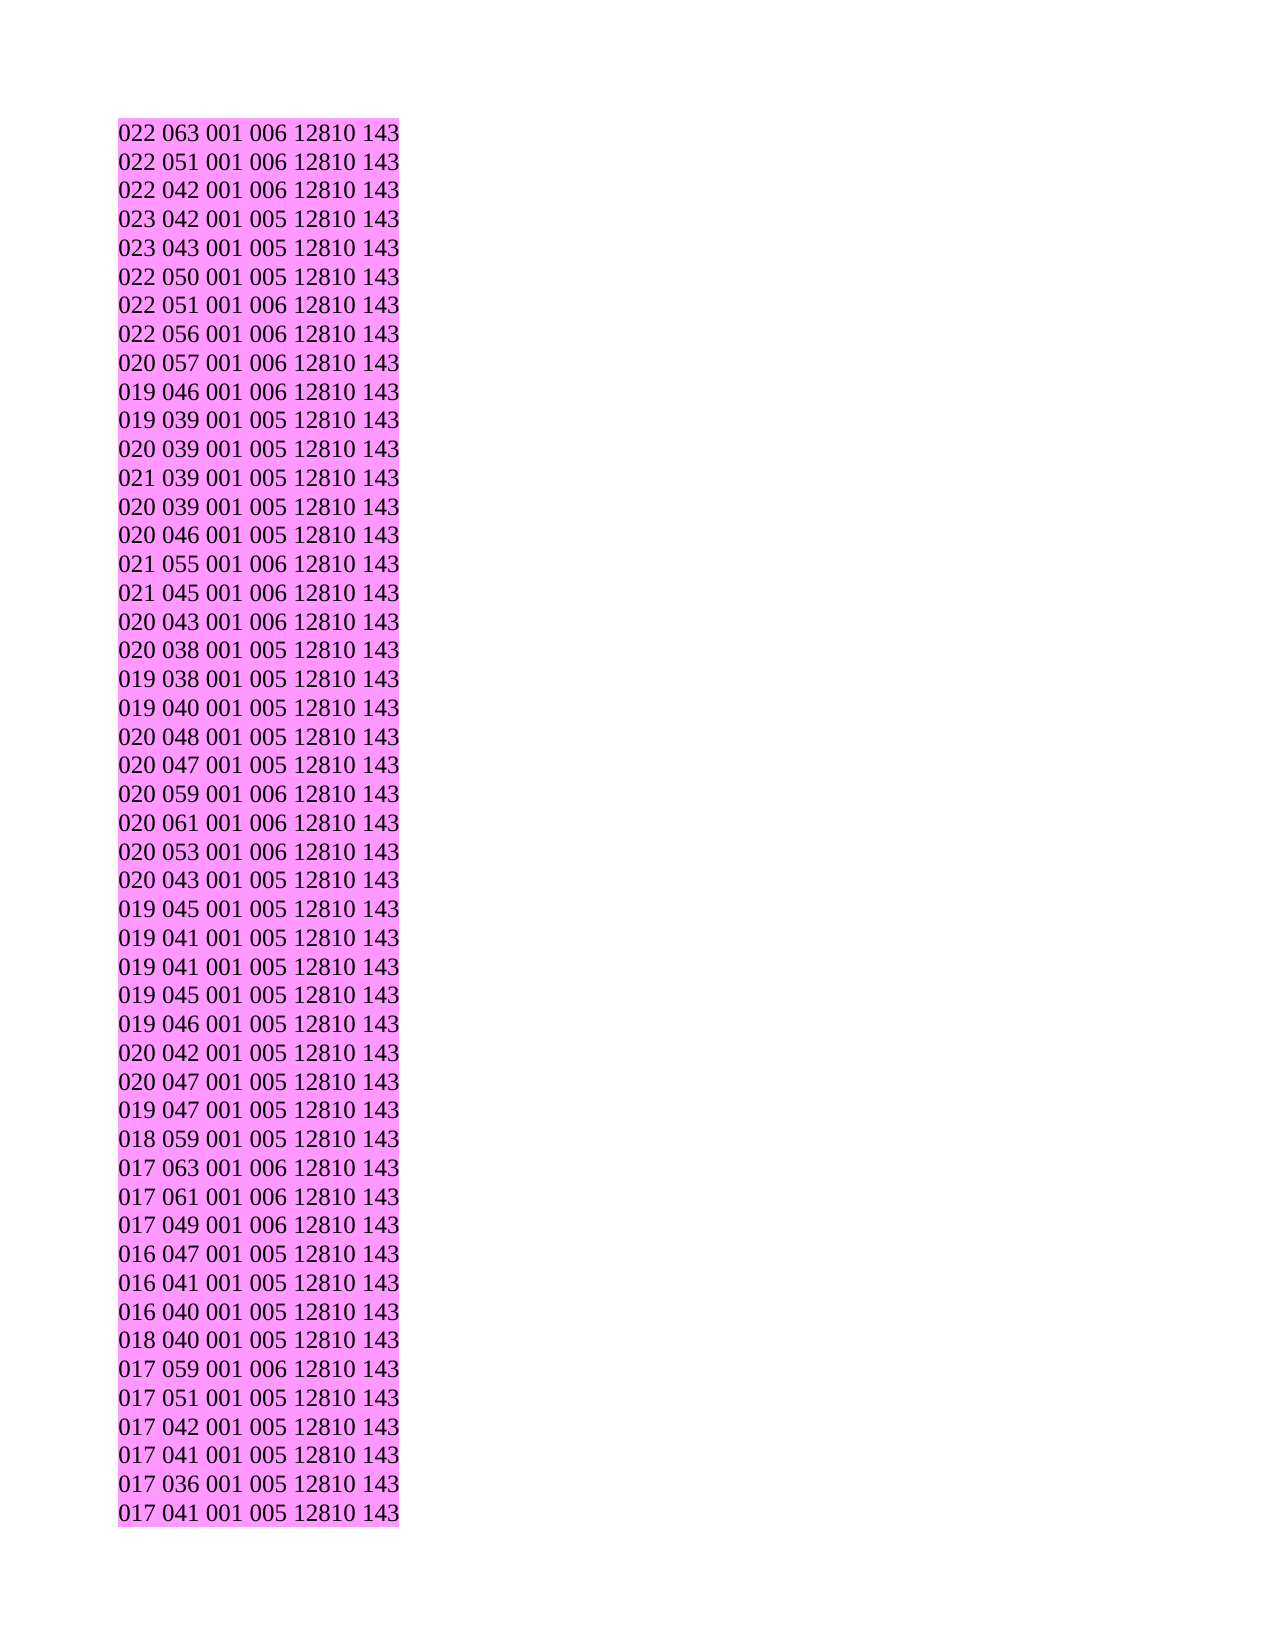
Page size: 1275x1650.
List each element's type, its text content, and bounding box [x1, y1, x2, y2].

text 017 049 001 006 12810 143 [118, 1211, 1157, 1239]
text 020 059 001 006 12810 143 [118, 779, 1157, 808]
text 022 063 001 006 12810 143 [118, 118, 1157, 147]
text 022 051 001 006 12810 143 [118, 291, 1157, 319]
text 017 042 001 005 12810 143 [118, 1412, 1157, 1441]
text 019 041 001 005 12810 143 [118, 952, 1157, 981]
text 017 061 001 006 12810 143 [118, 1182, 1157, 1211]
text 022 051 001 006 12810 143 [118, 147, 1157, 176]
text 020 042 001 005 12810 143 [118, 1038, 1157, 1067]
text 016 040 001 005 12810 143 [118, 1297, 1157, 1326]
text 020 047 001 005 12810 143 [118, 1067, 1157, 1096]
text 019 038 001 005 12810 143 [118, 664, 1157, 693]
text 019 047 001 005 12810 143 [118, 1096, 1157, 1124]
text 017 051 001 005 12810 143 [118, 1383, 1157, 1412]
text 019 045 001 005 12810 143 [118, 981, 1157, 1009]
text 020 039 001 005 12810 143 [118, 492, 1157, 521]
text 022 056 001 006 12810 143 [118, 319, 1157, 348]
text 019 046 001 005 12810 143 [118, 1009, 1157, 1038]
text 022 050 001 005 12810 143 [118, 262, 1157, 291]
text 016 047 001 005 12810 143 [118, 1239, 1157, 1268]
text 020 061 001 006 12810 143 [118, 808, 1157, 837]
text 017 041 001 005 12810 143 [118, 1441, 1157, 1469]
text 020 038 001 005 12810 143 [118, 636, 1157, 664]
text 019 039 001 005 12810 143 [118, 406, 1157, 434]
text 020 043 001 005 12810 143 [118, 866, 1157, 894]
text 020 057 001 006 12810 143 [118, 348, 1157, 377]
text 020 046 001 005 12810 143 [118, 521, 1157, 549]
text 022 042 001 006 12810 143 [118, 176, 1157, 204]
text 019 040 001 005 12810 143 [118, 693, 1157, 722]
text 017 036 001 005 12810 143 [118, 1469, 1157, 1498]
text 020 053 001 006 12810 143 [118, 837, 1157, 866]
text 021 055 001 006 12810 143 [118, 549, 1157, 578]
text 021 039 001 005 12810 143 [118, 463, 1157, 492]
text 019 046 001 006 12810 143 [118, 377, 1157, 406]
text 017 041 001 005 12810 143 [118, 1498, 1157, 1527]
text 019 045 001 005 12810 143 [118, 894, 1157, 923]
text 016 041 001 005 12810 143 [118, 1268, 1157, 1297]
text 020 043 001 006 12810 143 [118, 607, 1157, 636]
text 021 045 001 006 12810 143 [118, 578, 1157, 607]
text 020 039 001 005 12810 143 [118, 434, 1157, 463]
text 018 040 001 005 12810 143 [118, 1326, 1157, 1354]
text 017 063 001 006 12810 143 [118, 1153, 1157, 1182]
text 023 042 001 005 12810 143 [118, 204, 1157, 233]
text 020 047 001 005 12810 143 [118, 751, 1157, 779]
text 020 048 001 005 12810 143 [118, 722, 1157, 751]
text 023 043 001 005 12810 143 [118, 233, 1157, 262]
text 017 059 001 006 12810 143 [118, 1354, 1157, 1383]
text 018 059 001 005 12810 143 [118, 1124, 1157, 1153]
text 019 041 001 005 12810 143 [118, 923, 1157, 952]
